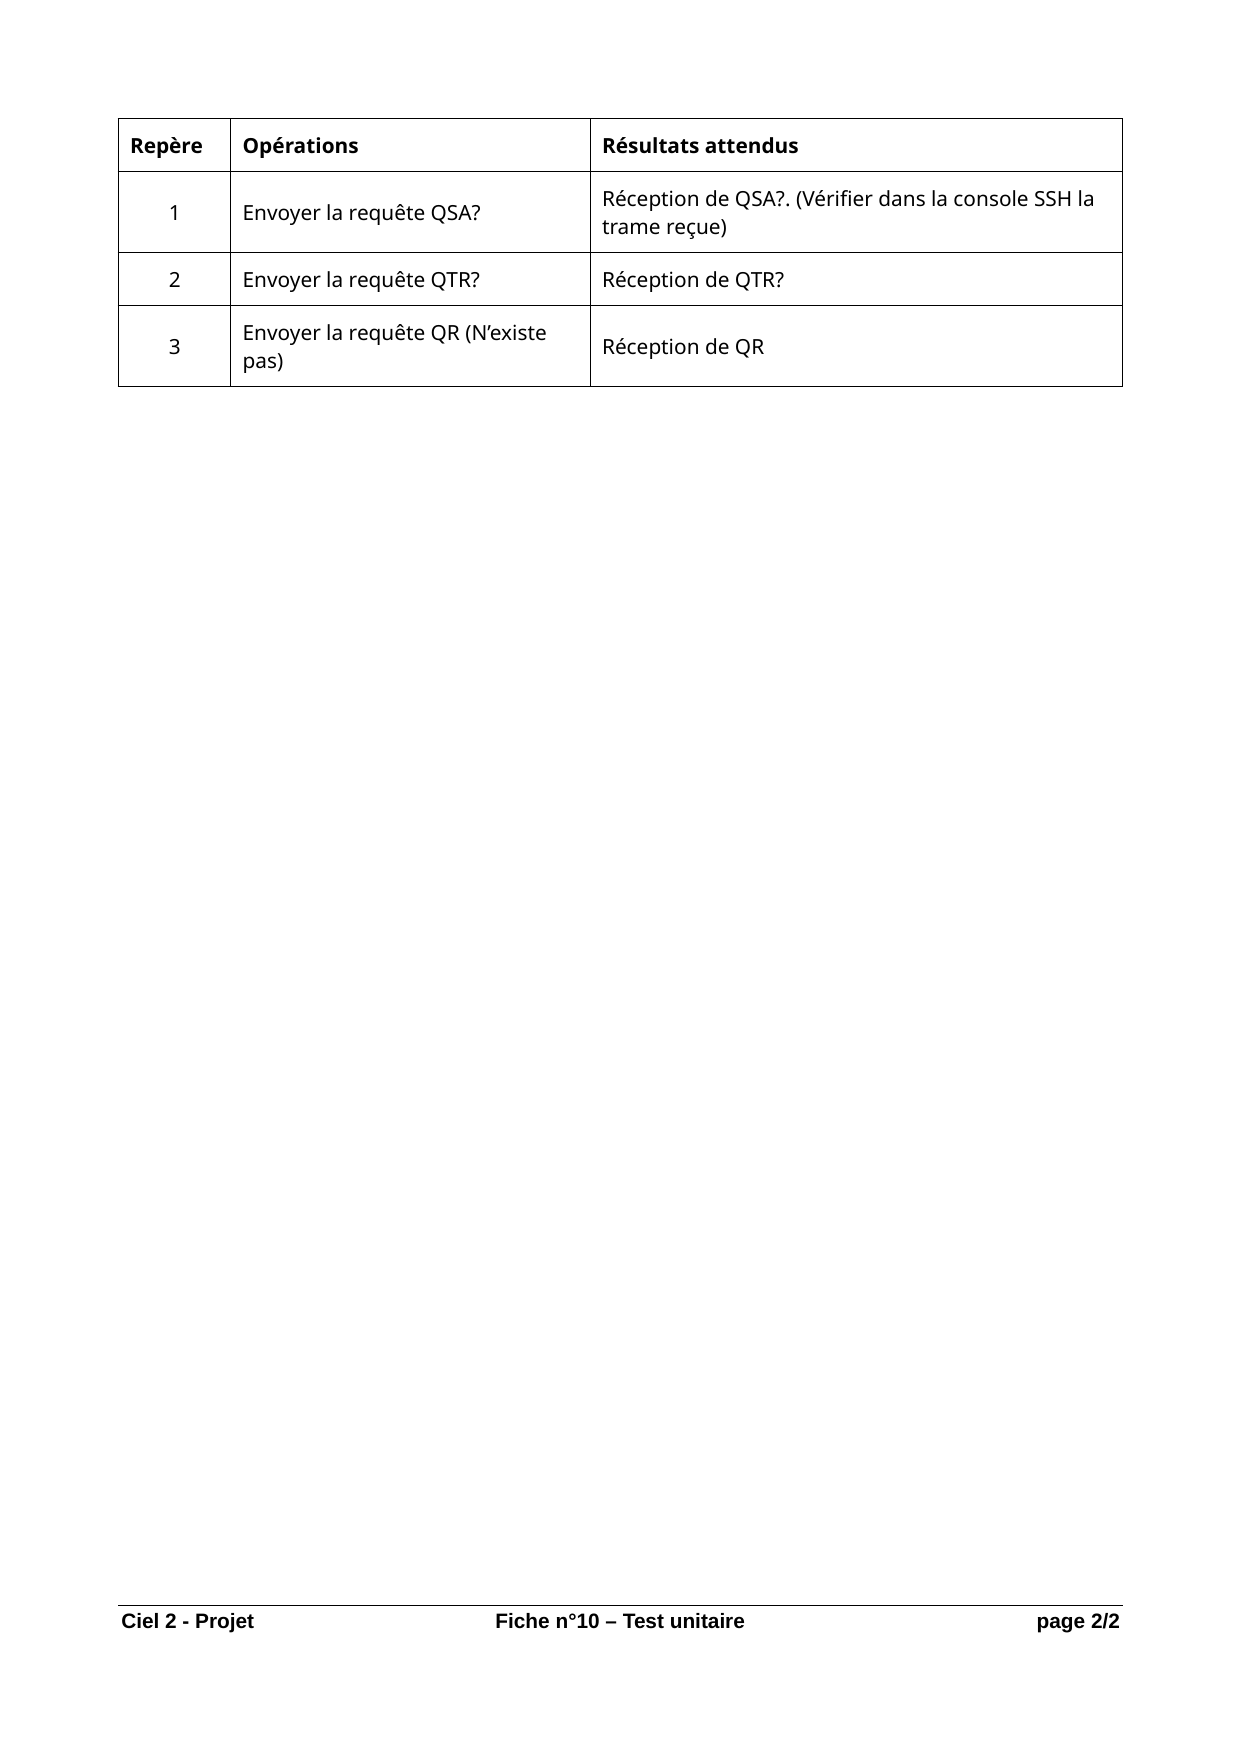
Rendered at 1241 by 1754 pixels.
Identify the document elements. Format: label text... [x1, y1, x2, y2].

table_cell Envoyer la requête QR (N’existe pas) [231, 306, 590, 386]
table_cell 2 [119, 253, 230, 305]
table_cell Réception de QR [591, 306, 1122, 386]
table_cell Réception de QTR? [591, 253, 1122, 305]
table_cell Envoyer la requête QSA? [231, 172, 590, 252]
table_cell 3 [119, 306, 230, 386]
table_cell Envoyer la requête QTR? [231, 253, 590, 305]
table_cell Réception de QSA?. (Vérifier dans la console SSH la trame reçue) [591, 172, 1122, 252]
table_cell Résultats attendus [591, 119, 1122, 171]
table_cell Opérations [231, 119, 590, 171]
table_cell 1 [119, 172, 230, 252]
table_cell Repère [119, 119, 230, 171]
